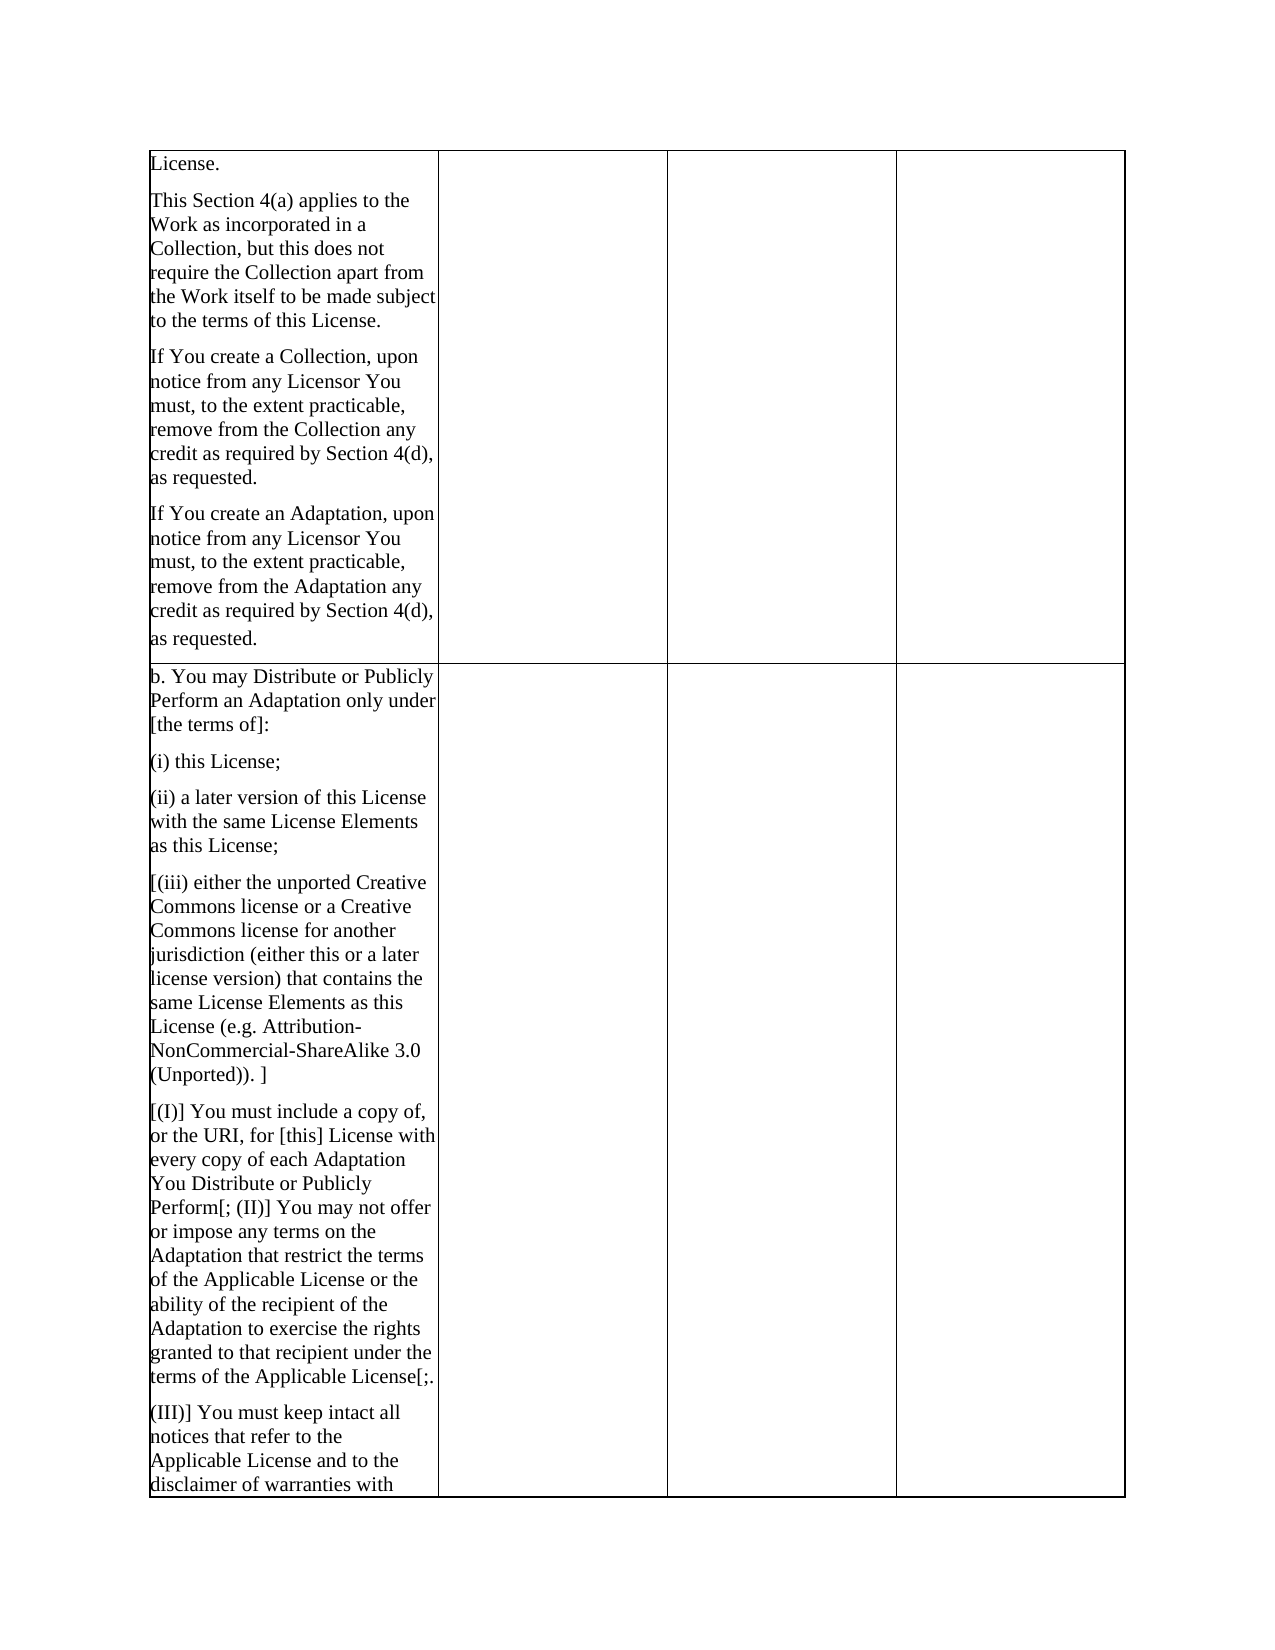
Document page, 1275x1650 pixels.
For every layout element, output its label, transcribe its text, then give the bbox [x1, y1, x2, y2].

table_cell [897, 664, 1124, 1496]
table_cell [439, 664, 667, 1496]
table_cell [668, 151, 896, 663]
table_cell [668, 664, 896, 1496]
table_cell b. You may Distribute or Publicly Perform an Adaptation only under [the terms of]: (i) this License; (ii) a later version of this License with the same License Elements as this License; [(iii) either the unported Creative Commons license or a Creative Commons license for another jurisdiction (either this or a later license version) that contains the same License Elements as this License (e.g. Attribution-NonCommercial-ShareAlike 3.0 (Unported)). ] [(I)] You must include a copy of, or the URI, for [this] License with every copy of each Adaptation You Distribute or Publicly Perform[; (II)] You may not offer or impose any terms on the Adaptation that restrict the terms of the Applicable License or the ability of the recipient of the Adaptation to exercise the rights granted to that recipient under the terms of the Applicable License[;. (III)] You must keep intact all notices that refer to the Applicable License and to the disclaimer of warranties with [151, 664, 438, 1496]
table_cell [897, 151, 1124, 663]
table_cell [439, 151, 667, 663]
table_cell License. This Section 4(a) applies to the Work as incorporated in a Collection, but this does not require the Collection apart from the Work itself to be made subject to the terms of this License. If You create a Collection, upon notice from any Licensor You must, to the extent practicable, remove from the Collection any credit as required by Section 4(d), as requested. If You create an Adaptation, upon notice from any Licensor You must, to the extent practicable, remove from the Adaptation any credit as required by Section 4(d), as requested. [151, 151, 438, 663]
